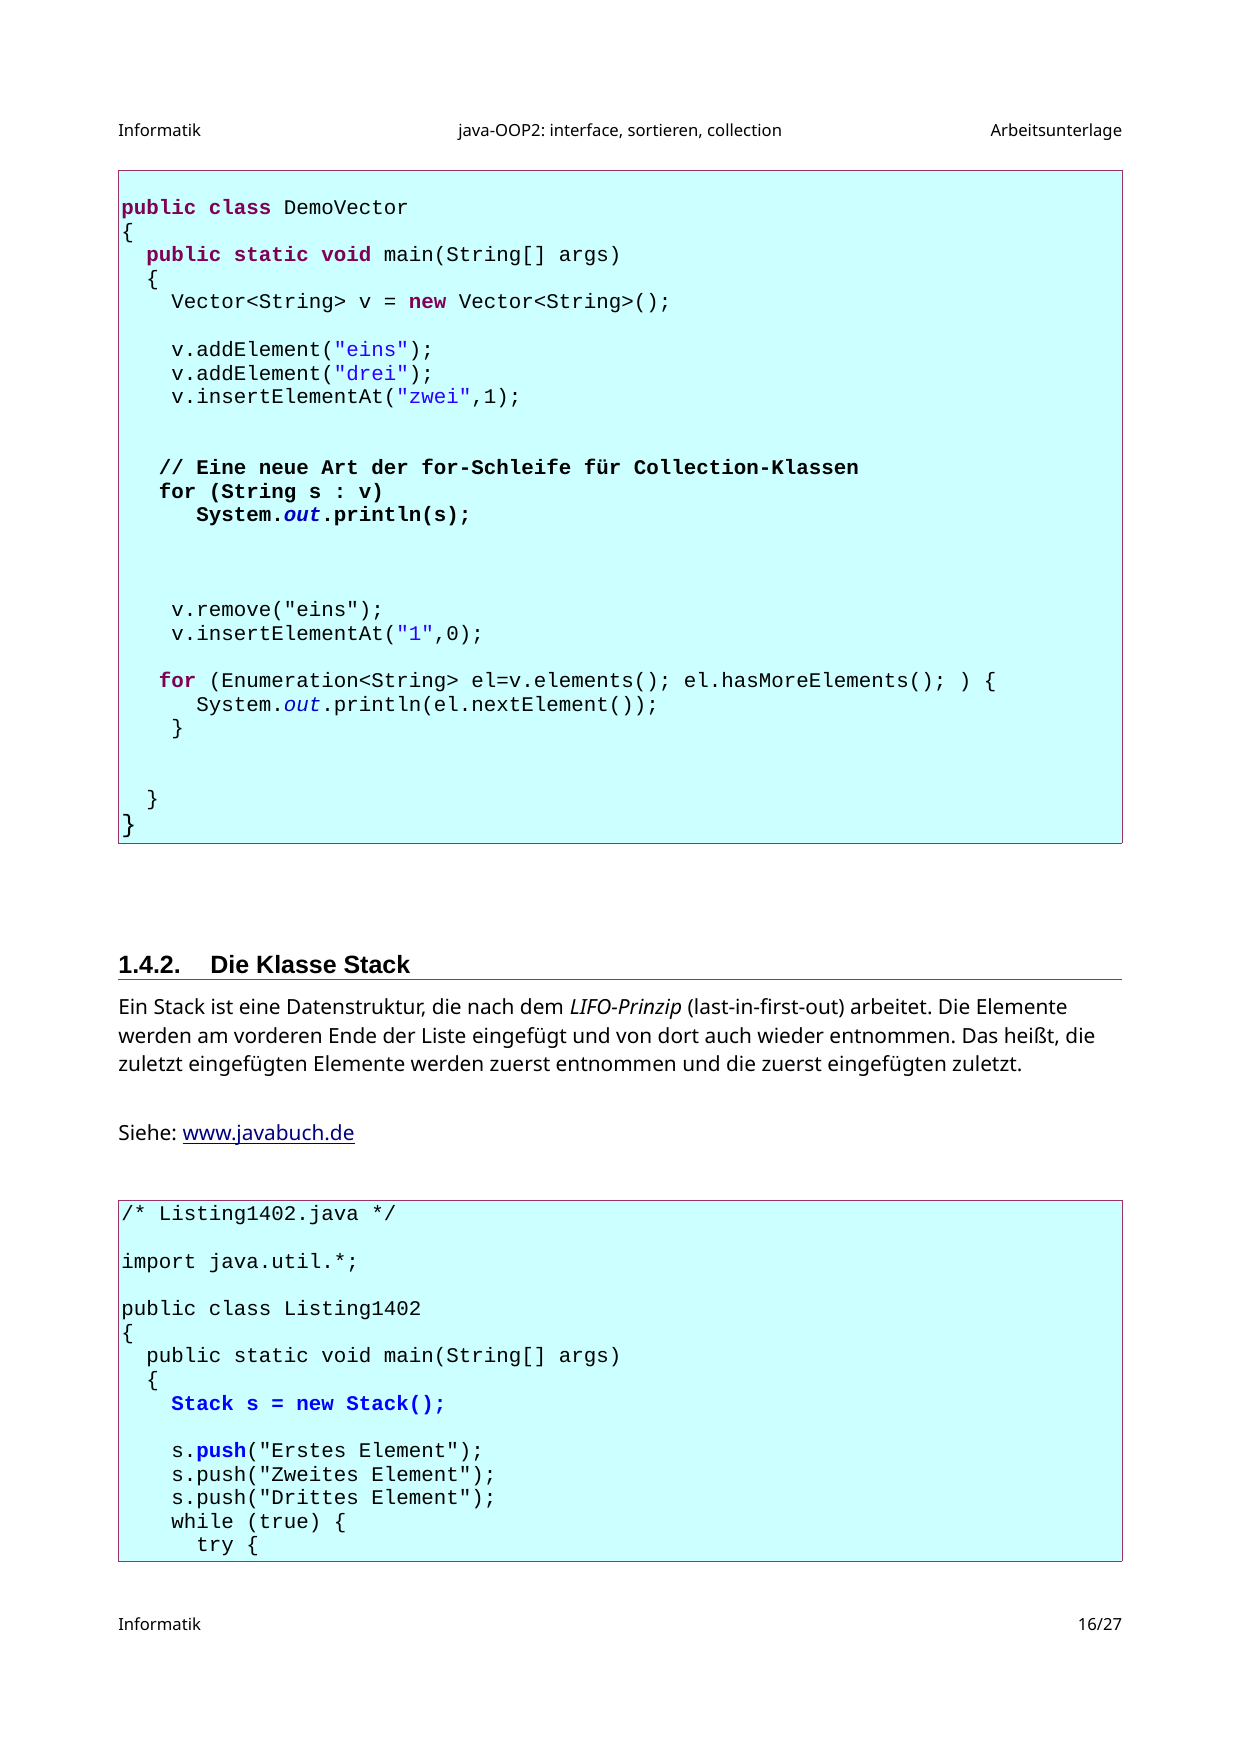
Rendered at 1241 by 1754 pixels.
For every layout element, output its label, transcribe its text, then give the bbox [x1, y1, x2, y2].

text { [119, 1319, 1122, 1342]
text v.insertElementAt("zwei",1); [119, 383, 1122, 407]
text System.out.println(el.nextElement()); [119, 691, 1122, 714]
text } [119, 714, 1122, 738]
text /* Listing1402.java */ [119, 1201, 1122, 1224]
text public static void main(String[] args) [119, 1342, 1122, 1366]
text v.addElement("eins"); [119, 336, 1122, 359]
text try { [119, 1531, 1122, 1561]
text public class DemoVector [119, 194, 1122, 218]
text s.push("Drittes Element"); [119, 1484, 1122, 1508]
text Ein Stack ist eine Datenstruktur, die nach dem LIFO-Prinzip (last-in-first-out) arbeitet. Die Elemente werden am vorderen Ende der Liste eingefügt und von dort auch wieder entnommen. Das heißt, die zuletzt eingefügten Elemente werden zuerst entnommen und die zuerst eingefügten zuletzt. [118, 992, 1122, 1078]
text { [119, 265, 1122, 288]
text System.out.println(s); [119, 501, 1122, 525]
text Vector<String> v = new Vector<String>(); [119, 288, 1122, 312]
text public static void main(String[] args) [119, 241, 1122, 265]
text } [119, 809, 1122, 843]
text { [119, 1366, 1122, 1389]
text s.push("Zweites Element"); [119, 1461, 1122, 1484]
text { [119, 218, 1122, 241]
text v.insertElementAt("1",0); [119, 619, 1122, 643]
text while (true) { [119, 1508, 1122, 1531]
text } [119, 785, 1122, 809]
text for (String s : v) [119, 478, 1122, 501]
text Siehe: www.javabuch.de [118, 1118, 1122, 1147]
text public class Listing1402 [119, 1295, 1122, 1319]
subtitle Die Klasse Stack [118, 950, 1122, 979]
text // Eine neue Art der for-Schleife für Collection-Klassen [119, 454, 1122, 478]
text v.remove("eins"); [119, 596, 1122, 619]
text v.addElement("drei"); [119, 359, 1122, 383]
text s.push("Erstes Element"); [119, 1437, 1122, 1461]
text import java.util.*; [119, 1248, 1122, 1271]
text Stack s = new Stack(); [119, 1389, 1122, 1413]
text for (Enumeration<String> el=v.elements(); el.hasMoreElements(); ) { [119, 667, 1122, 691]
